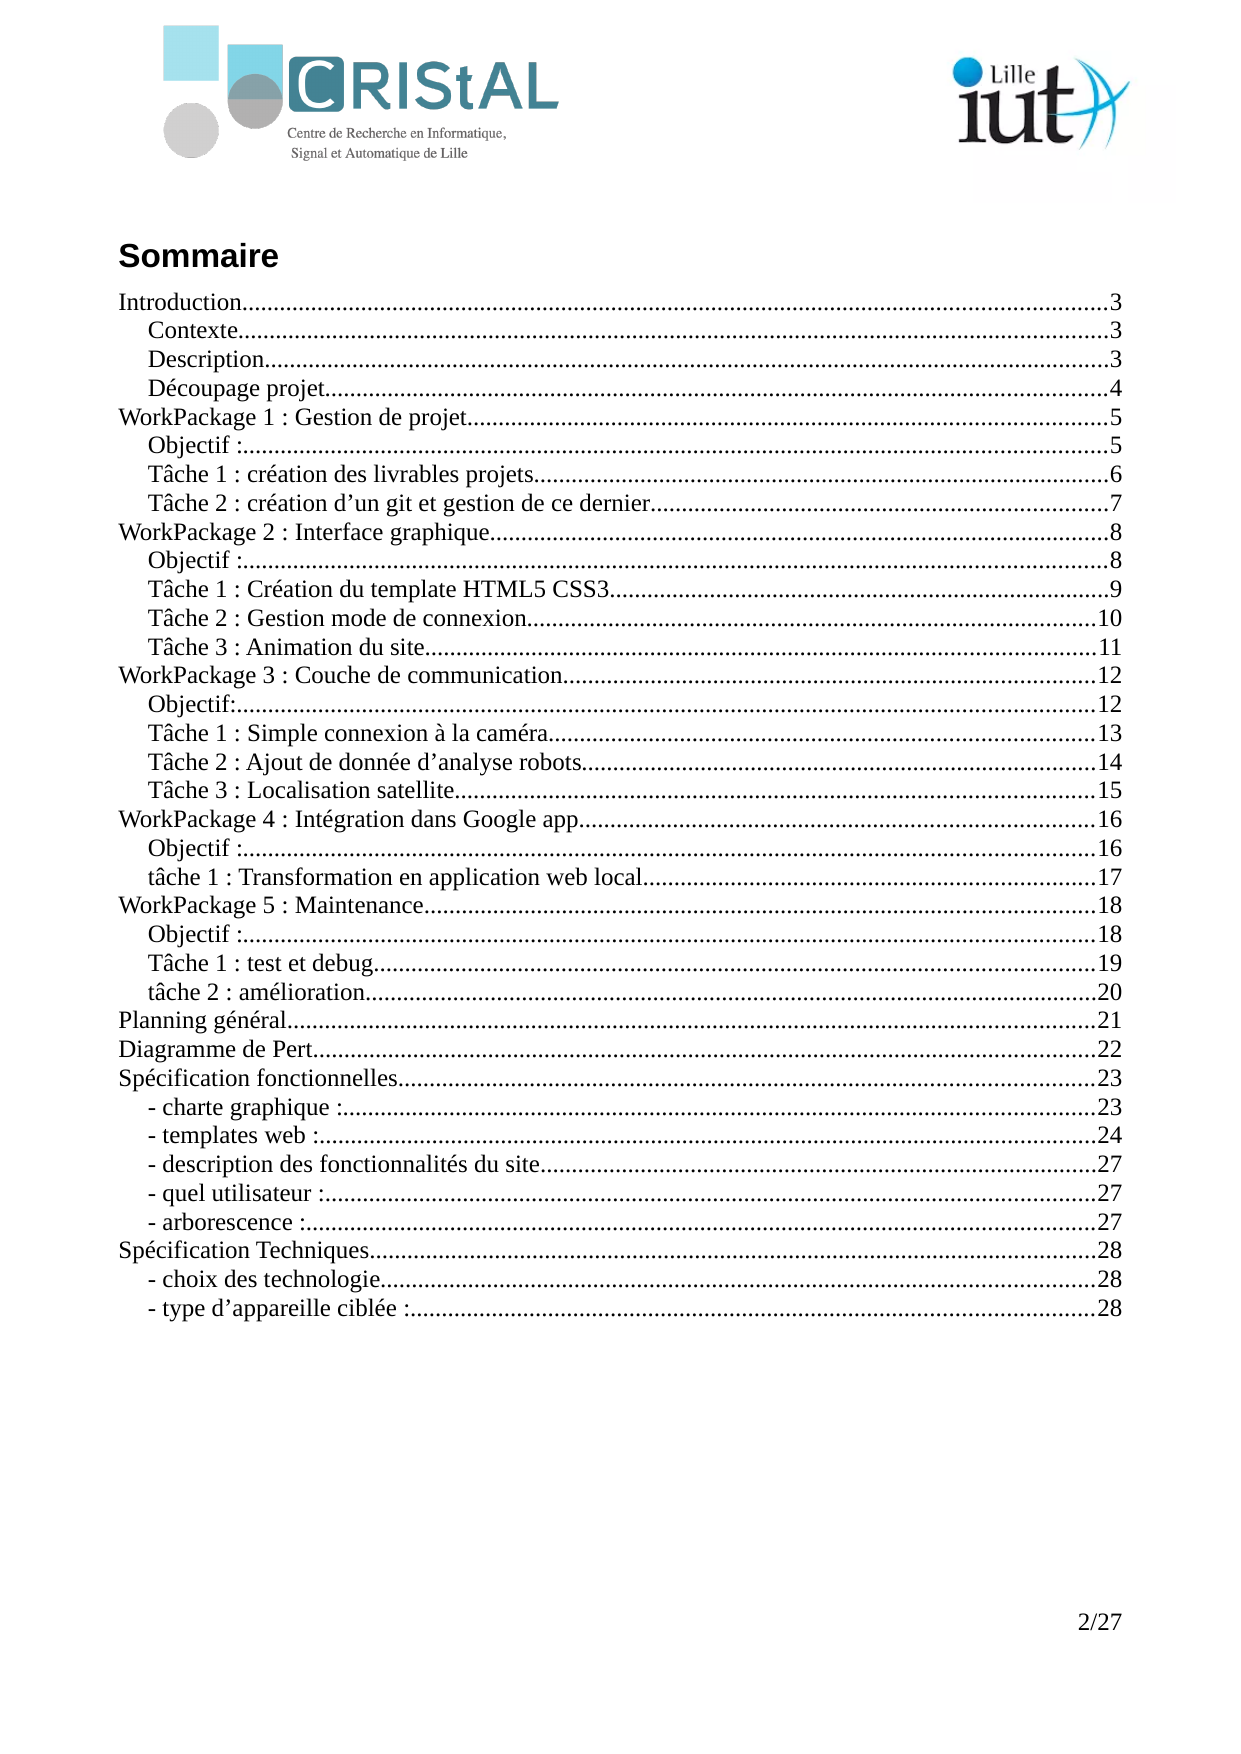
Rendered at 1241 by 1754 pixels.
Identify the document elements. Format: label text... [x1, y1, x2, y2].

picture [887, 0, 1176, 203]
text Objectif : 8 [148, 546, 1122, 574]
text WorkPackage 1 : Gestion de projet 5 [118, 402, 1122, 431]
text - quel utilisateur : 27 [148, 1178, 1122, 1207]
text - type d’appareille ciblée : 28 [148, 1293, 1122, 1322]
text Tâche 3 : Localisation satellite 15 [148, 776, 1122, 804]
text Tâche 2 : création d’un git et gestion de ce dernier 7 [148, 488, 1122, 517]
text Tâche 2 : Ajout de donnée d’analyse robots 14 [148, 747, 1122, 776]
text Objectif: 12 [148, 689, 1122, 718]
text WorkPackage 4 : Intégration dans Google app 16 [118, 804, 1122, 833]
text Tâche 1 : création des livrables projets 6 [148, 459, 1122, 488]
text WorkPackage 2 : Interface graphique 8 [118, 517, 1122, 546]
text Tâche 2 : Gestion mode de connexion 10 [148, 603, 1122, 632]
text Objectif : 5 [148, 431, 1122, 459]
text tâche 1 : Transformation en application web local 17 [148, 862, 1122, 891]
text Tâche 1 : test et debug 19 [148, 948, 1122, 977]
text - arborescence : 27 [148, 1207, 1122, 1236]
text WorkPackage 5 : Maintenance 18 [118, 891, 1122, 919]
text tâche 2 : amélioration 20 [148, 977, 1122, 1006]
text - choix des technologie 28 [148, 1264, 1122, 1293]
text Spécification Techniques 28 [118, 1236, 1122, 1264]
text Diagramme de Pert 22 [118, 1034, 1122, 1063]
text Tâche 1 : Création du template HTML5 CSS3 9 [148, 574, 1122, 603]
text Objectif : 18 [148, 919, 1122, 948]
text Planning général 21 [118, 1006, 1122, 1034]
text - templates web : 24 [148, 1121, 1122, 1149]
picture [163, 25, 560, 161]
text Découpage projet 4 [148, 373, 1122, 402]
text WorkPackage 3 : Couche de communication 12 [118, 661, 1122, 689]
text Description 3 [148, 344, 1122, 373]
text - description des fonctionnalités du site 27 [148, 1149, 1122, 1178]
text Contexte 3 [148, 316, 1122, 344]
text Spécification fonctionnelles 23 [118, 1063, 1122, 1092]
text Tâche 1 : Simple connexion à la caméra 13 [148, 718, 1122, 747]
text Objectif : 16 [148, 833, 1122, 862]
text Introduction 3 [118, 287, 1122, 316]
text - charte graphique : 23 [148, 1092, 1122, 1121]
subtitle Sommaire [118, 236, 1122, 274]
text Tâche 3 : Animation du site 11 [148, 632, 1122, 661]
